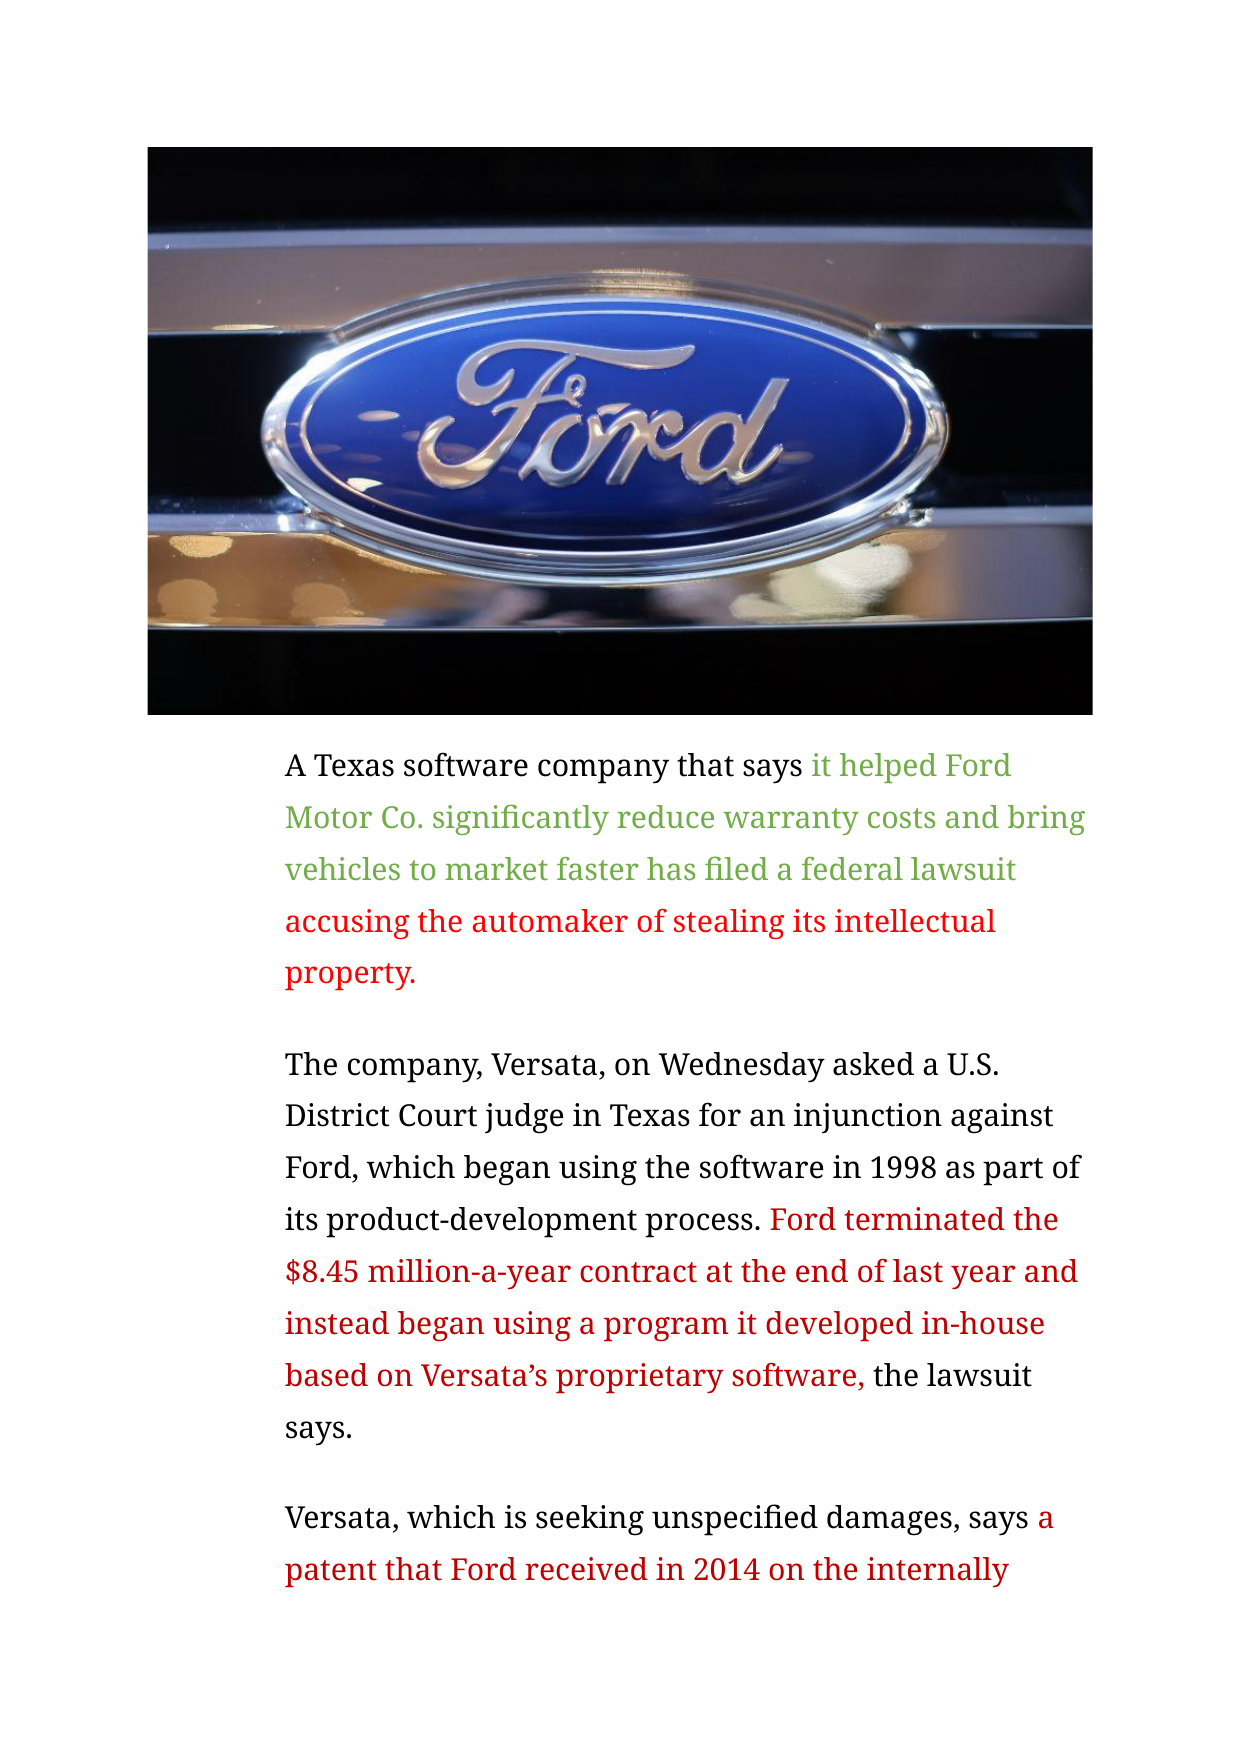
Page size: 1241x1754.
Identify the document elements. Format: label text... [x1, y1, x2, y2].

text Versata, which is seeking unspecified damages, says a patent that Ford received in 2014 on the internally [284, 1486, 1093, 1590]
text A Texas software company that says it helped Ford Motor Co. significantly reduce warranty costs and bring vehicles to market faster has filed a federal lawsuit accusing the automaker of stealing its intellectual property. [284, 733, 1093, 993]
text The company, Versata, on Wednesday asked a U.S. District Court judge in Texas for an injunction against Ford, which began using the software in 1998 as part of its product-development process. Ford terminated the $8.45 million-a-year contract at the end of last year and instead began using a program it developed in-house based on Versata’s proprietary software, the lawsuit says. [284, 1032, 1093, 1447]
picture [147, 147, 1093, 715]
